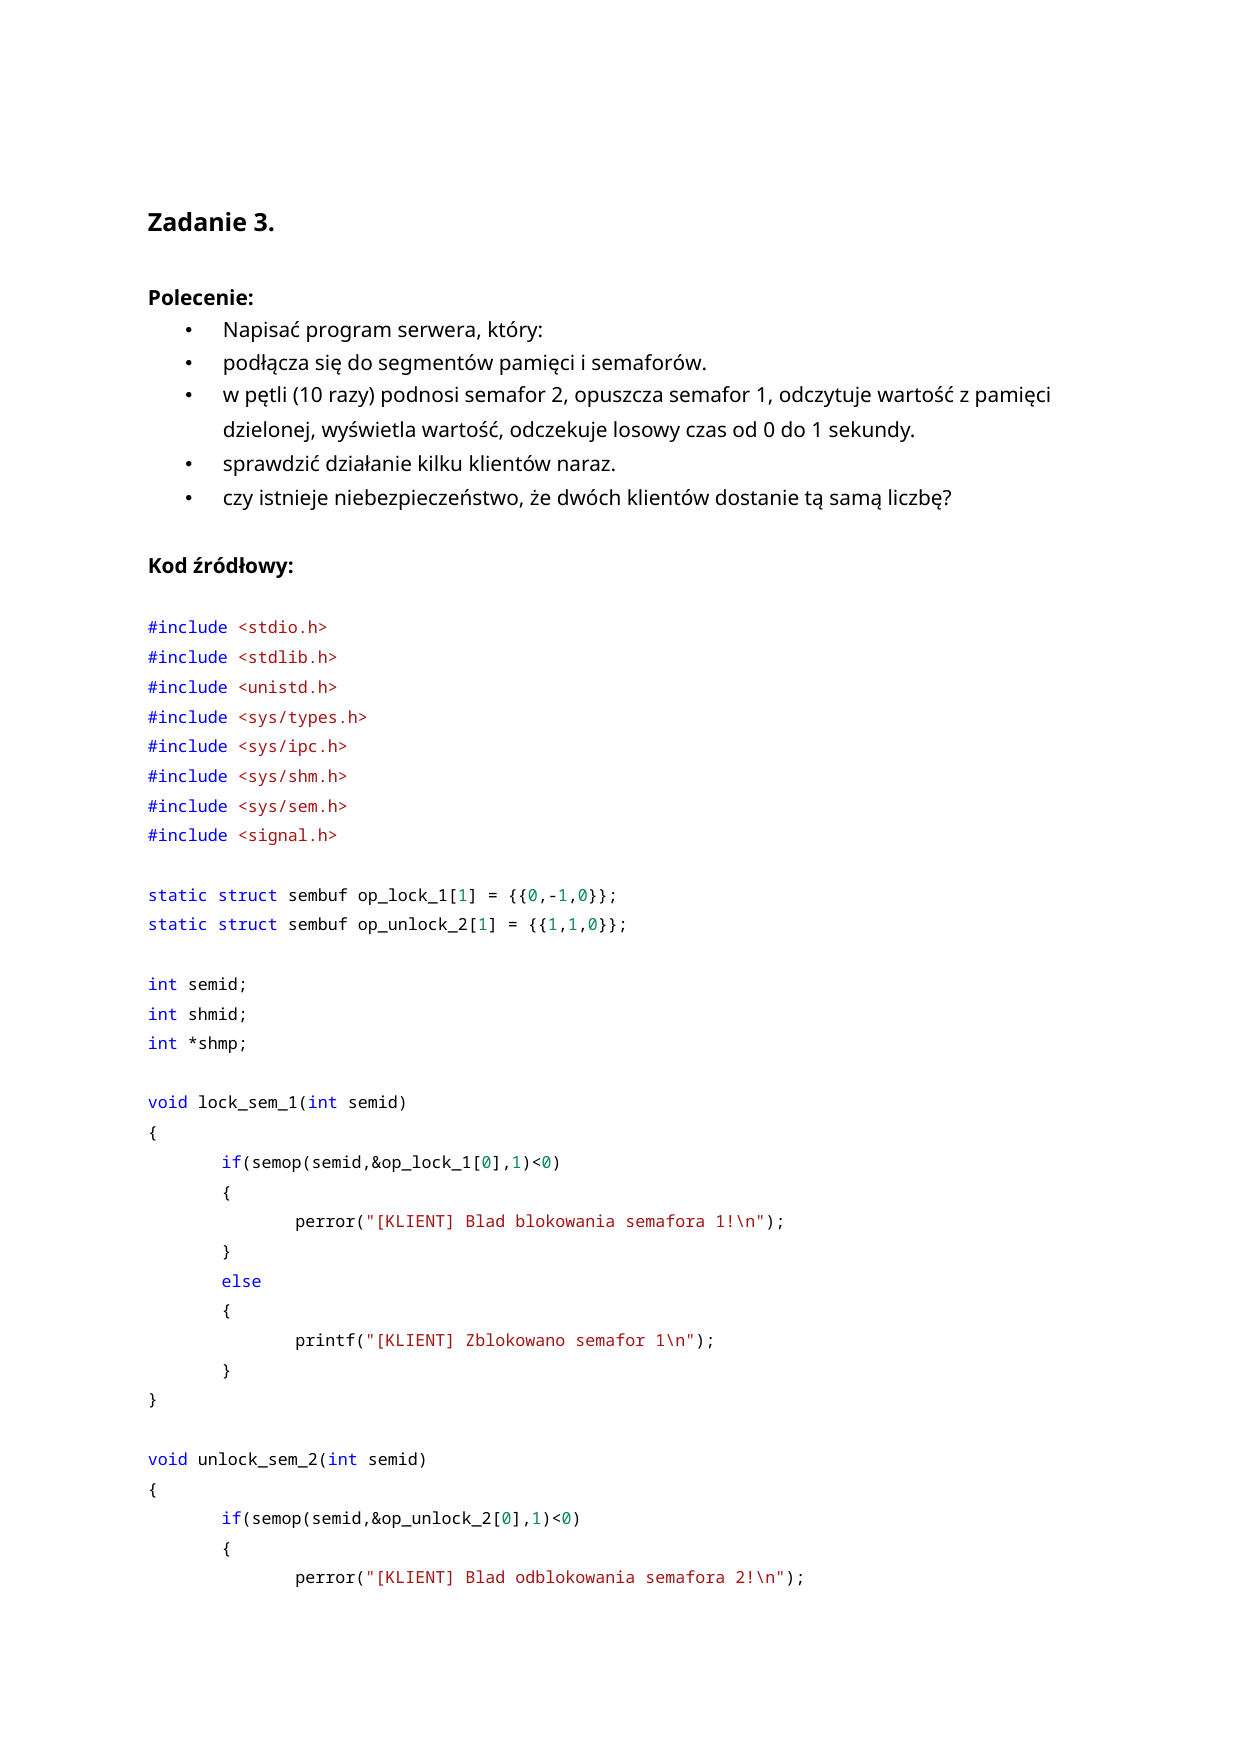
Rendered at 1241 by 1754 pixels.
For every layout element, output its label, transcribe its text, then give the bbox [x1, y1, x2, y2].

text } [148, 1351, 1093, 1381]
list podłącza się do segmentów pamięci i semaforów. [185, 348, 1093, 376]
text { [148, 1173, 1093, 1203]
text Polecenie: [148, 283, 1093, 311]
text void unlock_sem_2(int semid) [148, 1440, 1093, 1470]
text #include <sys/types.h> [148, 698, 1093, 728]
text int semid; [148, 965, 1093, 995]
text #include <sys/shm.h> [148, 758, 1093, 787]
text void lock_sem_1(int semid) [148, 1084, 1093, 1114]
text perror("[KLIENT] Blad blokowania semafora 1!\n"); [148, 1203, 1093, 1233]
list w pętli (10 razy) podnosi semafor 2, opuszcza semafor 1, odczytuje wartość z pamięci dzielonej, wyświetla wartość, odczekuje losowy czas od 0 do 1 sekundy. [185, 381, 1093, 443]
text #include <sys/ipc.h> [148, 728, 1093, 758]
text Kod źródłowy: [148, 551, 1093, 579]
text if(semop(semid,&op_unlock_2[0],1)<0) [148, 1500, 1093, 1529]
list sprawdzić działanie kilku klientów naraz. [185, 449, 1093, 477]
text #include <unistd.h> [148, 668, 1093, 698]
text } [148, 1233, 1093, 1262]
text static struct sembuf op_unlock_2[1] = {{1,1,0}}; [148, 906, 1093, 936]
text #include <signal.h> [148, 817, 1093, 847]
text static struct sembuf op_lock_1[1] = {{0,-1,0}}; [148, 876, 1093, 906]
text perror("[KLIENT] Blad odblokowania semafora 2!\n"); [148, 1559, 1093, 1589]
list Napisać program serwera, który: [185, 315, 1093, 344]
list czy istnieje niebezpieczeństwo, że dwóch klientów dostanie tą samą liczbę? [185, 483, 1093, 511]
text #include <stdlib.h> [148, 639, 1093, 668]
text { [148, 1114, 1093, 1143]
text { [148, 1292, 1093, 1322]
text int shmid; [148, 995, 1093, 1025]
text if(semop(semid,&op_lock_1[0],1)<0) [148, 1143, 1093, 1173]
text #include <sys/sem.h> [148, 787, 1093, 817]
text Zadanie 3. [148, 204, 1093, 238]
text else [148, 1262, 1093, 1292]
text printf("[KLIENT] Zblokowano semafor 1\n"); [148, 1322, 1093, 1351]
text #include <stdio.h> [148, 616, 1093, 639]
text int *shmp; [148, 1025, 1093, 1054]
text } [148, 1381, 1093, 1411]
text { [148, 1470, 1093, 1500]
text { [148, 1529, 1093, 1559]
